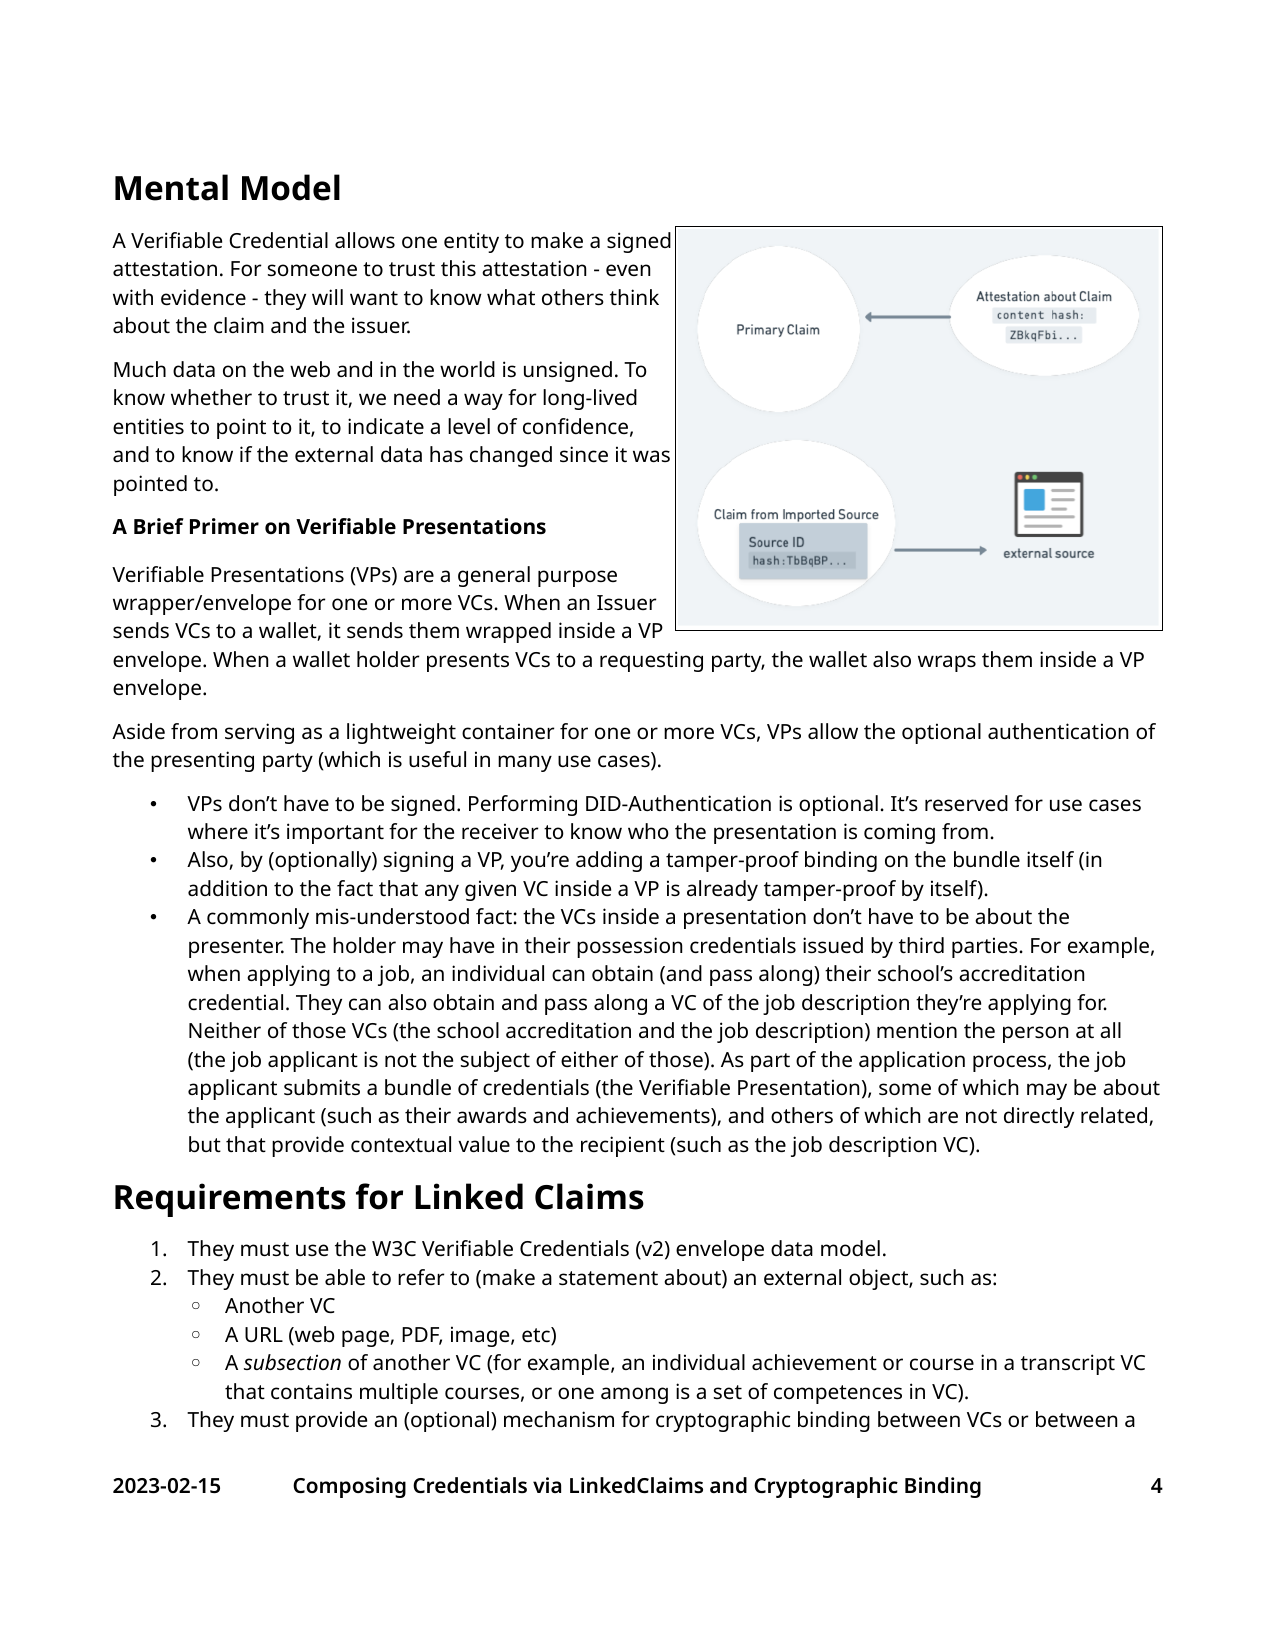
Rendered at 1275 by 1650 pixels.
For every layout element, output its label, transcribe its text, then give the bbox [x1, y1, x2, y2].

list Also, by (optionally) signing a VP, you’re adding a tamper-proof binding on the bundle itself (in addition to the fact that any given VC inside a VP is already tamper-proof by itself). [150, 846, 1162, 902]
text [676, 227, 1162, 630]
text Aside from serving as a lightweight container for one or more VCs, VPs allow the optional authentication of the presenting party (which is useful in many use cases). [112, 717, 1162, 774]
text Verifiable Presentations (VPs) are a general purpose wrapper/envelope for one or more VCs. When an Issuer sends VCs to a wallet, it sends them wrapped inside a VP envelope. When a wallet holder presents VCs to a requesting party, the wallet also wraps them inside a VP envelope. [112, 560, 1162, 702]
list A URL (web page, PDF, image, etc) [187, 1320, 1162, 1348]
text Much data on the web and in the world is unsigned. To know whether to trust it, we need a way for long-lived entities to point to it, to indicate a level of confidence, and to know if the external data has changed since it was pointed to. [112, 355, 675, 497]
list They must use the W3C Verifiable Credentials (v2) envelope data model. [150, 1234, 1162, 1263]
list Another VC [187, 1291, 1162, 1320]
subtitle A Brief Primer on Verifiable Presentations [112, 512, 675, 541]
list They must provide an (optional) mechanism for cryptographic binding between VCs or between a [150, 1405, 1162, 1434]
list VPs don’t have to be signed. Performing DID-Authentication is optional. It’s reserved for use cases where it’s important for the receiver to know who the presentation is coming from. [150, 789, 1162, 846]
picture [678, 229, 1160, 627]
list A commonly mis-understood fact: the VCs inside a presentation don’t have to be about the presenter. The holder may have in their possession credentials issued by third parties. For example, when applying to a job, an individual can obtain (and pass along) their school’s accreditation credential. They can also obtain and pass along a VC of the job description they’re applying for. Neither of those VCs (the school accreditation and the job description) mention the person at all (the job applicant is not the subject of either of those). As part of the application process, the job applicant submits a bundle of credentials (the Verifiable Presentation), some of which may be about the applicant (such as their awards and achievements), and others of which are not directly related, but that provide contextual value to the recipient (such as the job description VC). [150, 902, 1162, 1158]
list They must be able to refer to (make a statement about) an external object, such as: [150, 1263, 1162, 1291]
list A subsection of another VC (for example, an individual achievement or course in a transcript VC that contains multiple courses, or one among is a set of competences in VC). [187, 1348, 1162, 1405]
subtitle Requirements for Linked Claims [112, 1173, 1162, 1219]
subtitle Mental Model [112, 165, 1162, 210]
text A Verifiable Credential allows one entity to make a signed attestation. For someone to trust this attestation - even with evidence - they will want to know what others think about the claim and the issuer. [112, 226, 675, 340]
